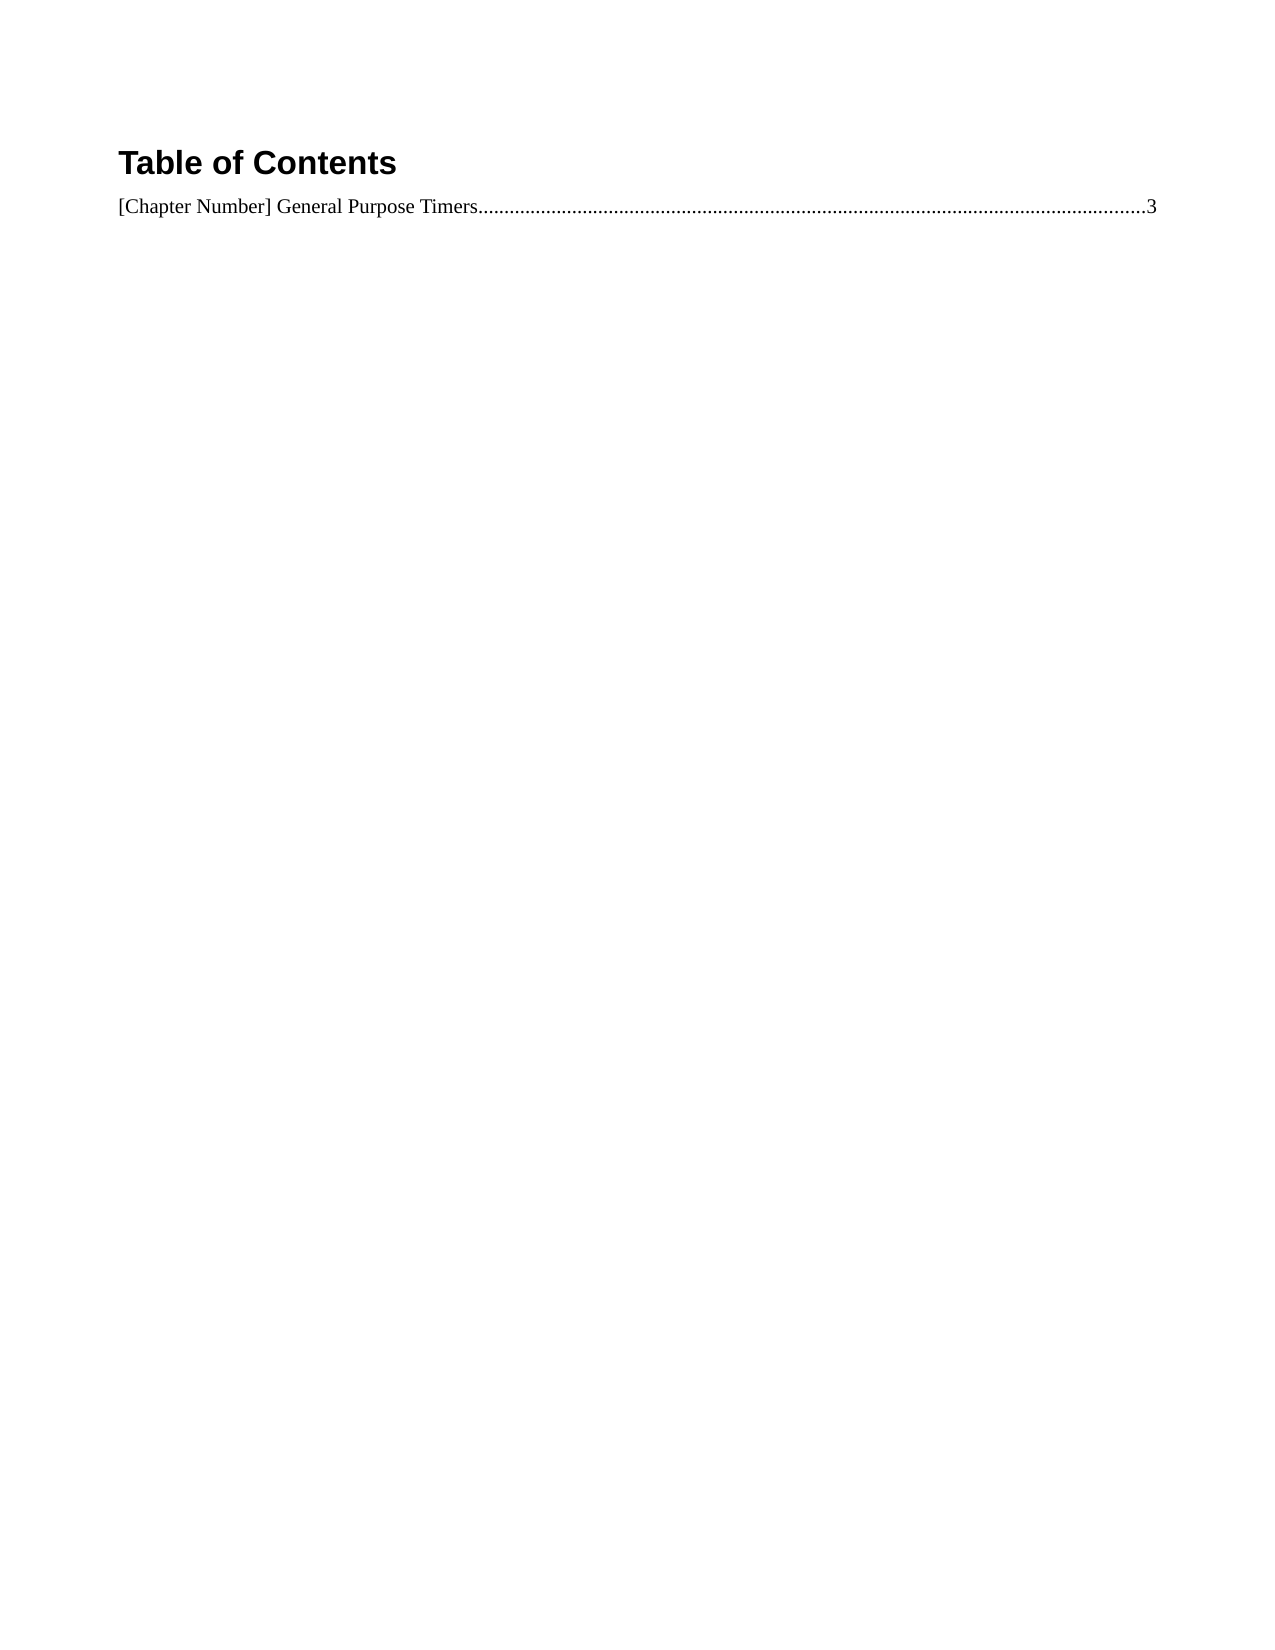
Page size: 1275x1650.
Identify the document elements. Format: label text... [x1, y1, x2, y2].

subtitle Table of Contents [118, 143, 1157, 182]
text [Chapter Number] General Purpose Timers 3 [118, 194, 1157, 218]
